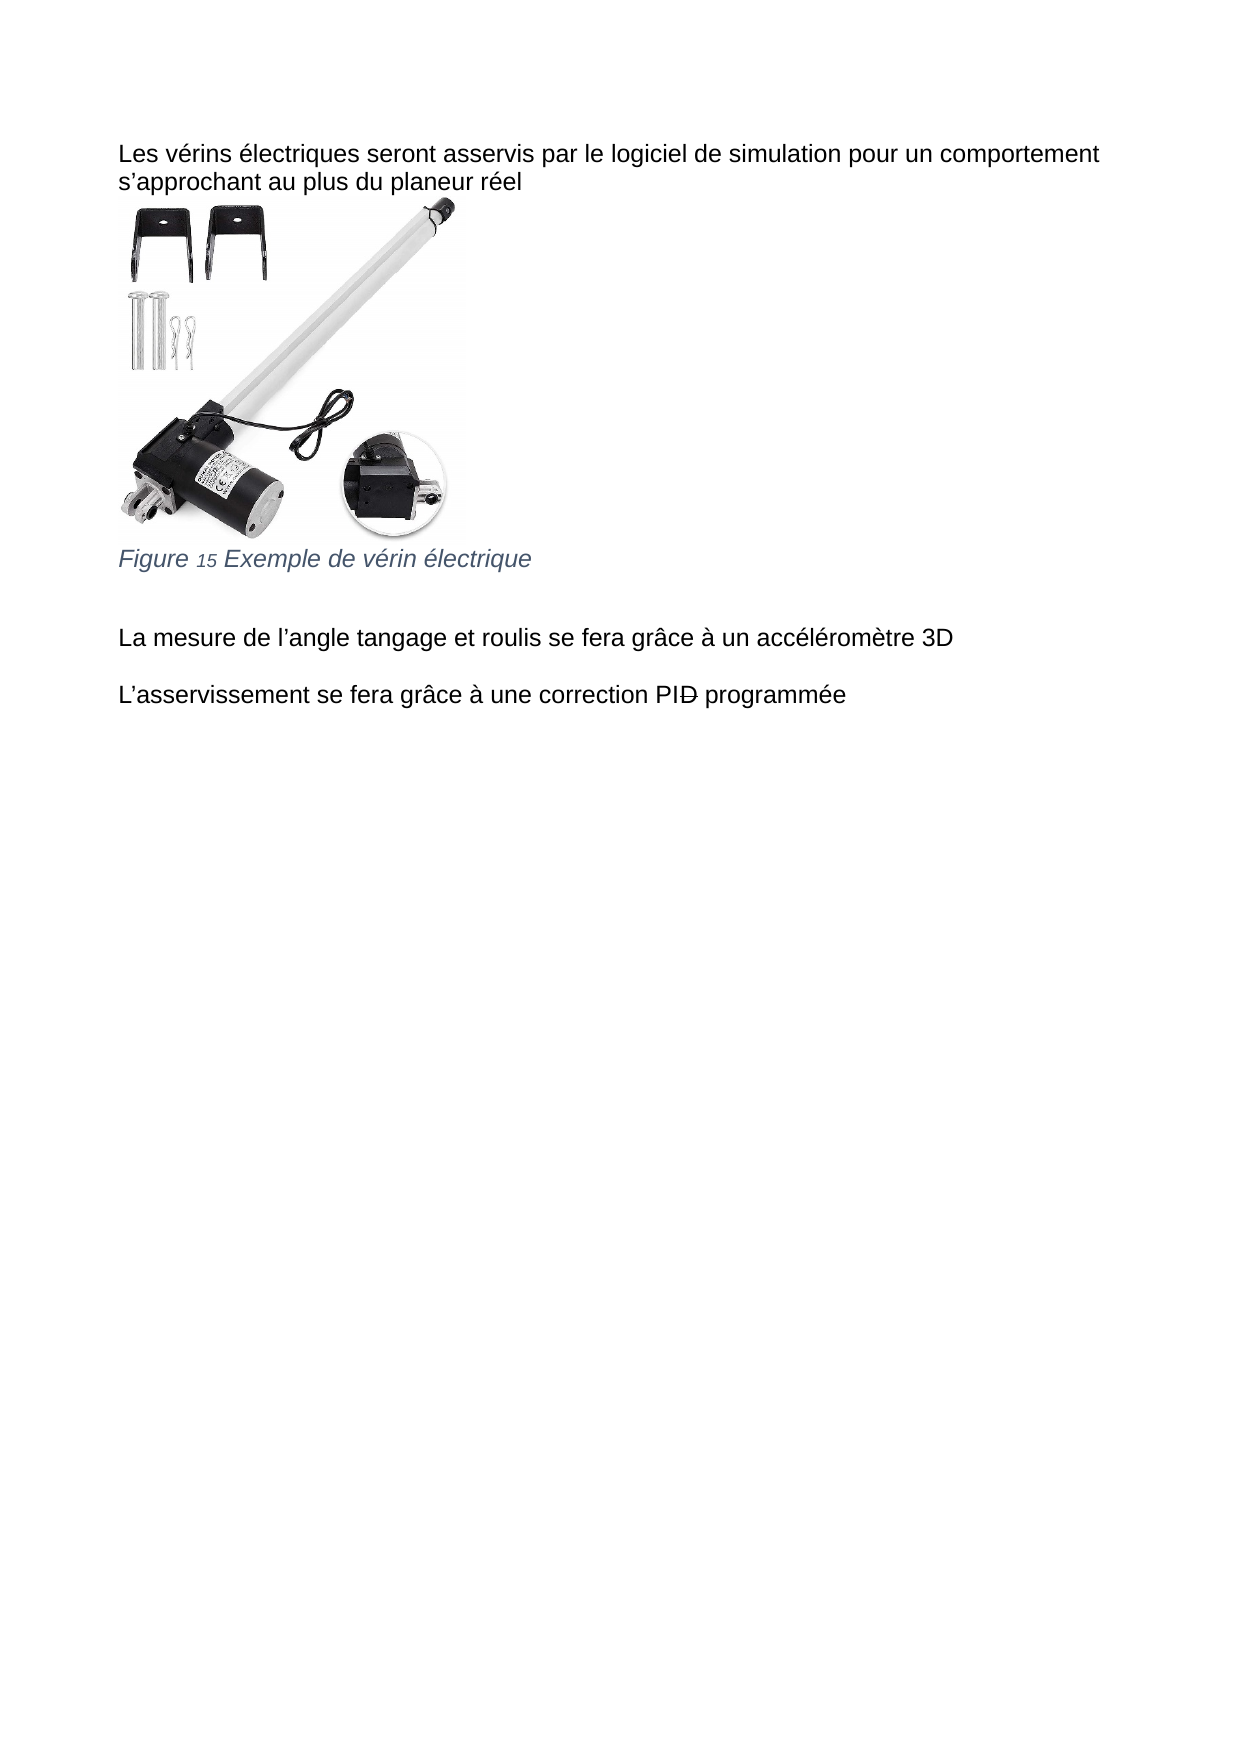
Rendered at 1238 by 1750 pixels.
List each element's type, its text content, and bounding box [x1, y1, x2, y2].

text Les vérins électriques seront asservis par le logiciel de simulation pour un comportement s’approchant au plus du planeur réel [118, 138, 1119, 196]
text L’asservissement se fera grâce à une correction PID programmée [118, 680, 1119, 709]
text Figure 15 Exemple de vérin électrique [118, 544, 1119, 573]
text La mesure de l’angle tangage et roulis se fera grâce à un accéléromètre 3D [118, 623, 1119, 652]
